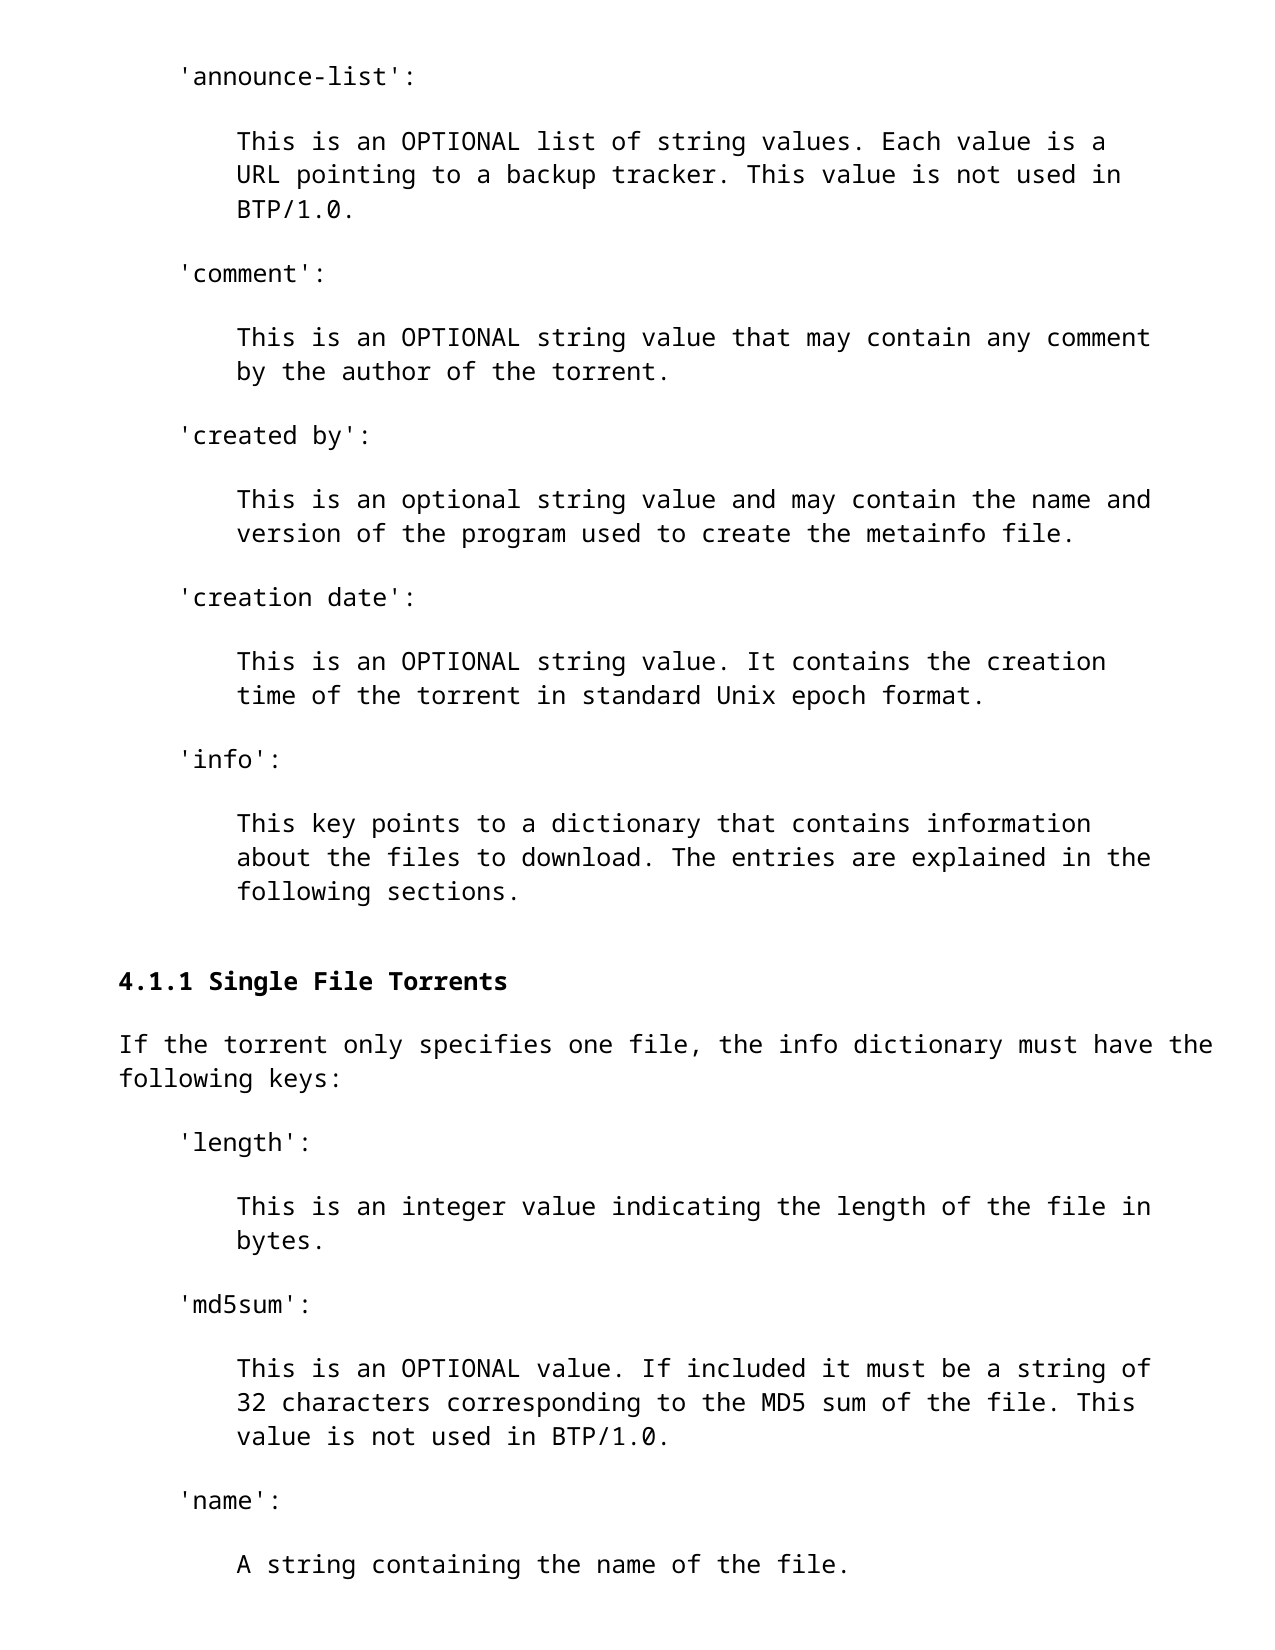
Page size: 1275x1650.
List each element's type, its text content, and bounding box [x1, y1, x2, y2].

list This is an OPTIONAL string value that may contain any comment by the author of the torrent. [236, 319, 1157, 387]
list This key points to a dictionary that contains information about the files to download. The entries are explained in the following sections. [236, 806, 1157, 908]
list This is an OPTIONAL value. If included it must be a string of 32 characters corresponding to the MD5 sum of the file. This value is not used in BTP/1.0. [236, 1351, 1157, 1453]
subtitle 'created by': [177, 417, 1157, 452]
list This is an optional string value and may contain the name and version of the program used to create the metainfo file. [236, 482, 1157, 550]
subtitle 'info': [177, 742, 1157, 776]
subtitle 'md5sum': [177, 1286, 1157, 1321]
subtitle 4.1.1 Single File Torrents [118, 963, 1216, 997]
list A string containing the name of the file. [236, 1547, 1157, 1581]
list This is an integer value indicating the length of the file in bytes. [236, 1188, 1157, 1256]
subtitle 'name': [177, 1483, 1157, 1517]
subtitle 'creation date': [177, 580, 1157, 614]
subtitle 'announce-list': [177, 59, 1157, 93]
subtitle 'length': [177, 1124, 1157, 1158]
list This is an OPTIONAL list of string values. Each value is a URL pointing to a backup tracker. This value is not used in BTP/1.0. [236, 123, 1157, 225]
list This is an OPTIONAL string value. It contains the creation time of the torrent in standard Unix epoch format. [236, 644, 1157, 712]
text If the torrent only specifies one file, the info dictionary must have the following keys: [118, 1027, 1216, 1095]
subtitle 'comment': [177, 255, 1157, 289]
